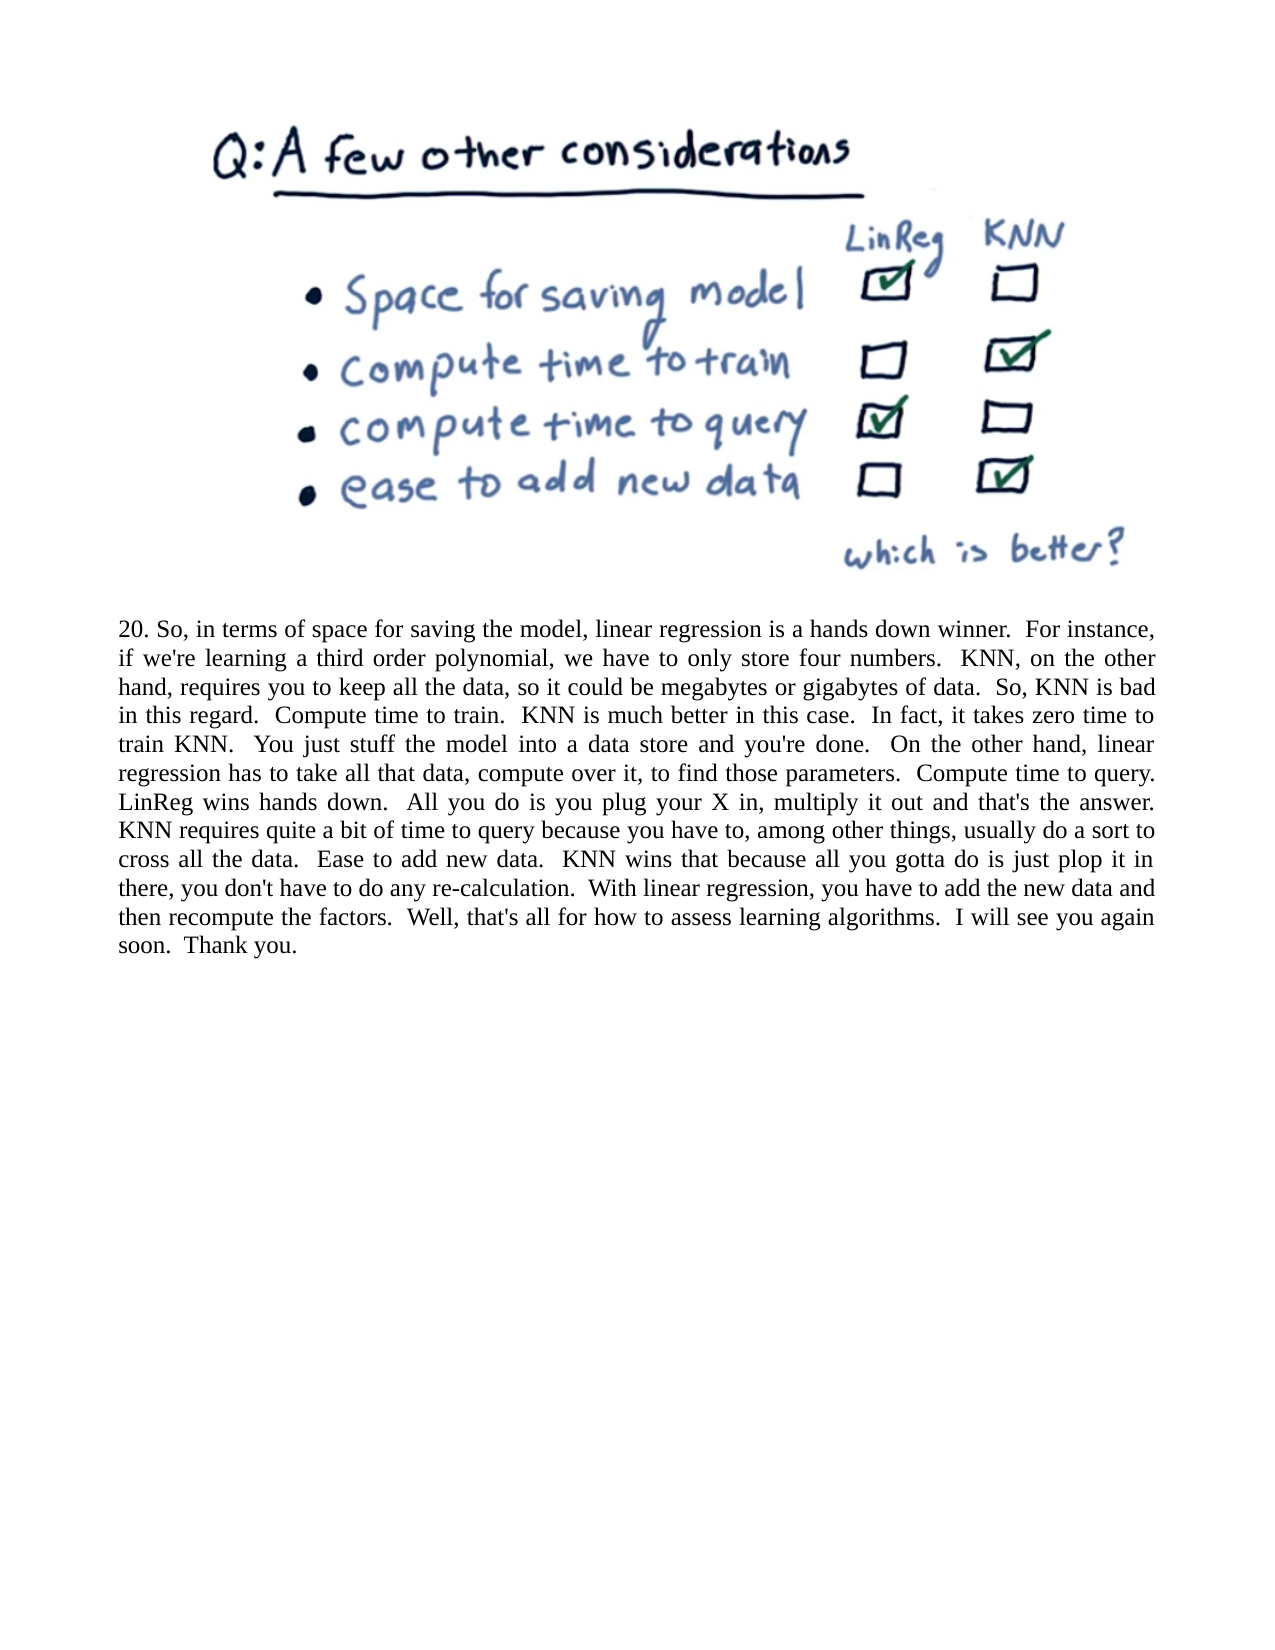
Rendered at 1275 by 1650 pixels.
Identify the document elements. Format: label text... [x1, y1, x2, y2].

picture [118, 118, 1157, 586]
text 20. So, in terms of space for saving the model, linear regression is a hands down winner. For instance, if we're learning a third order polynomial, we have to only store four numbers. KNN, on the other hand, requires you to keep all the data, so it could be megabytes or gigabytes of data. So, KNN is bad in this regard. Compute time to train. KNN is much better in this case. In fact, it takes zero time to train KNN. You just stuff the model into a data store and you're done. On the other hand, linear regression has to take all that data, compute over it, to find those parameters. Compute time to query. LinReg wins hands down. All you do is you plug your X in, multiply it out and that's the answer. KNN requires quite a bit of time to query because you have to, among other things, usually do a sort to cross all the data. Ease to add new data. KNN wins that because all you gotta do is just plop it in there, you don't have to do any re-calculation. With linear regression, you have to add the new data and then recompute the factors. Well, that's all for how to assess learning algorithms. I will see you again soon. Thank you. [118, 614, 1157, 959]
